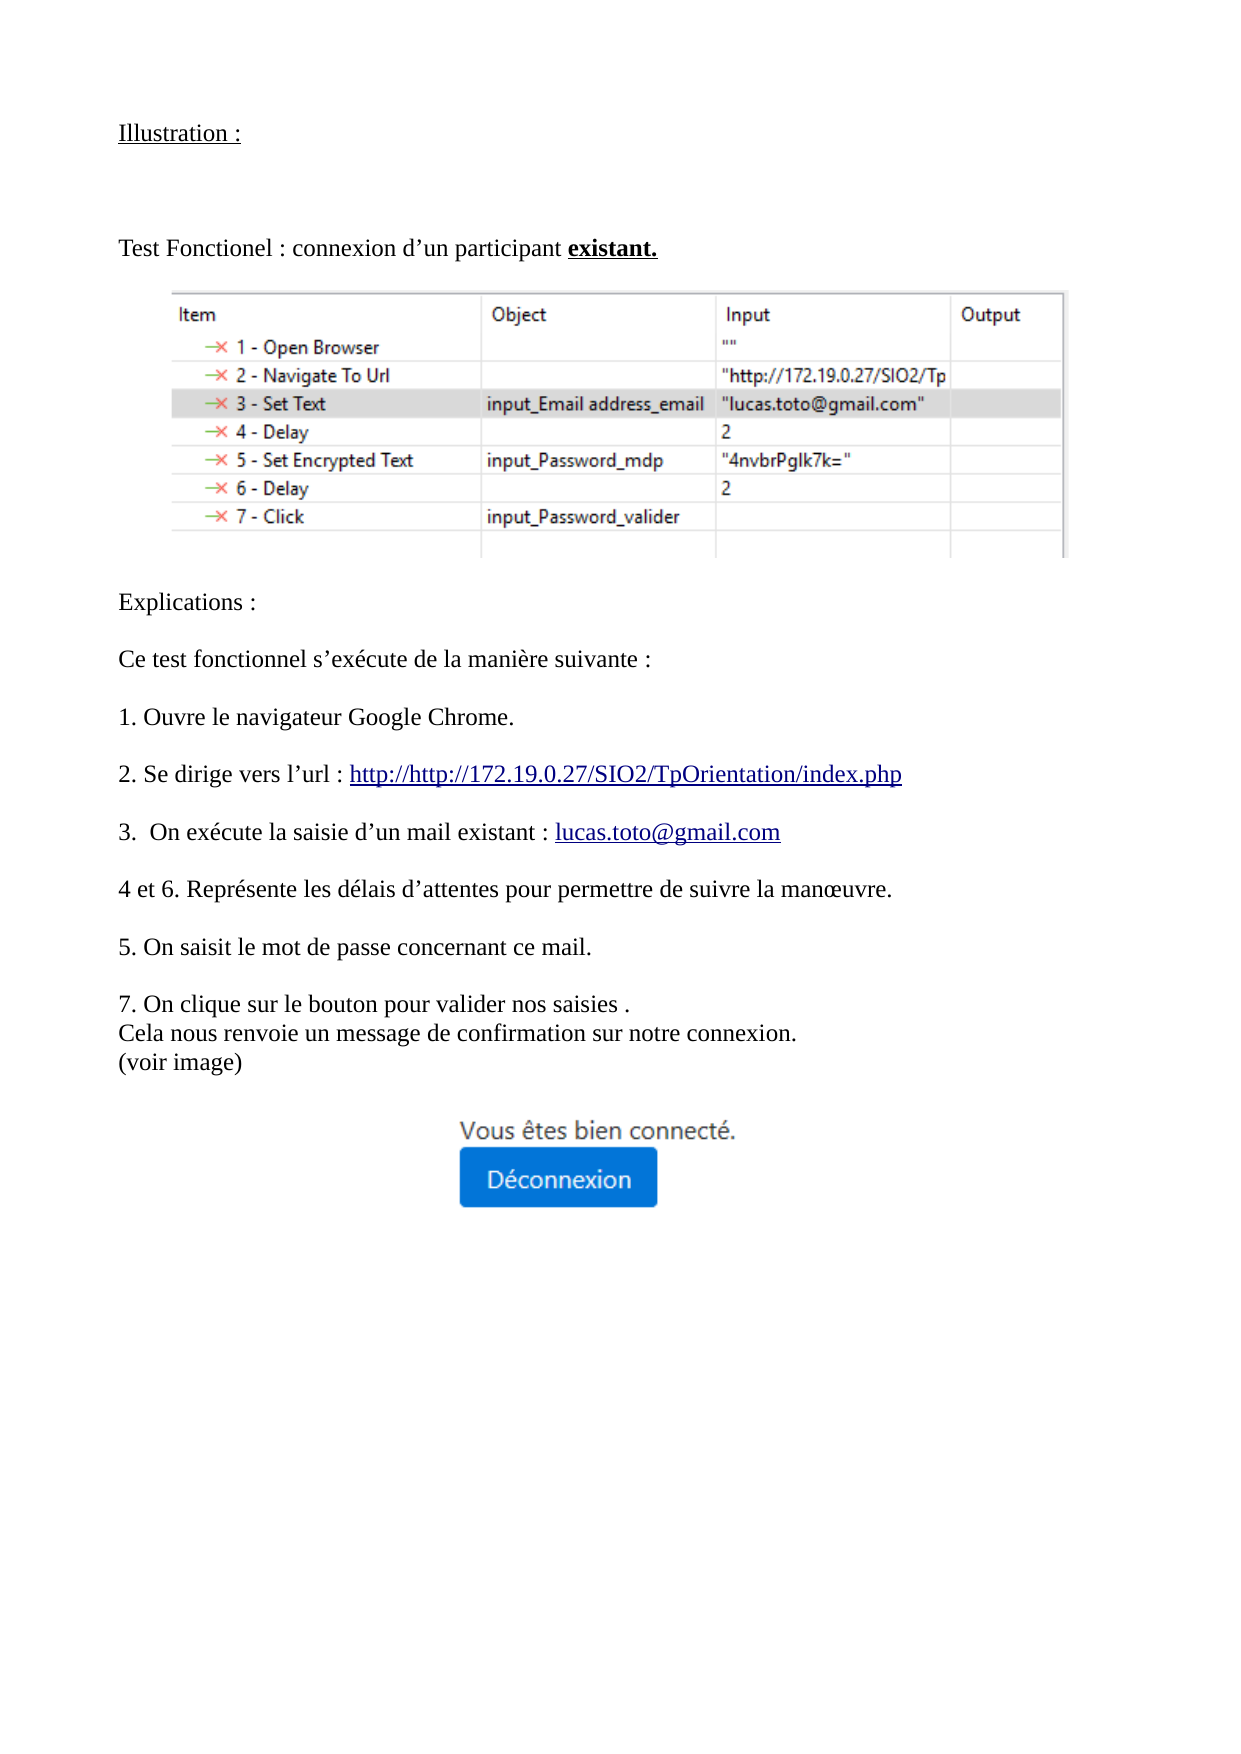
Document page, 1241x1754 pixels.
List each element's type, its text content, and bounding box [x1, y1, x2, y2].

picture [457, 1104, 783, 1217]
text 1. Ouvre le navigateur Google Chrome. [118, 702, 1122, 730]
text 3. On exécute la saisie d’un mail existant : lucas.toto@gmail.com [118, 817, 1122, 845]
text 7. On clique sur le bouton pour valider nos saisies . [118, 989, 1122, 1018]
text (voir image) [118, 1047, 1122, 1075]
text Explications : [118, 587, 1122, 615]
text 2. Se dirige vers l’url : http://http://172.19.0.27/SIO2/TpOrientation/index.php [118, 759, 1122, 788]
text Illustration : [118, 118, 1122, 147]
text Ce test fonctionnel s’exécute de la manière suivante : [118, 644, 1122, 673]
text Test Fonctionel : connexion d’un participant existant. [118, 233, 1122, 262]
text Cela nous renvoie un message de confirmation sur notre connexion. [118, 1018, 1122, 1047]
text 4 et 6. Représente les délais d’attentes pour permettre de suivre la manœuvre. [118, 874, 1122, 903]
text 5. On saisit le mot de passe concernant ce mail. [118, 932, 1122, 960]
picture [171, 290, 1069, 558]
